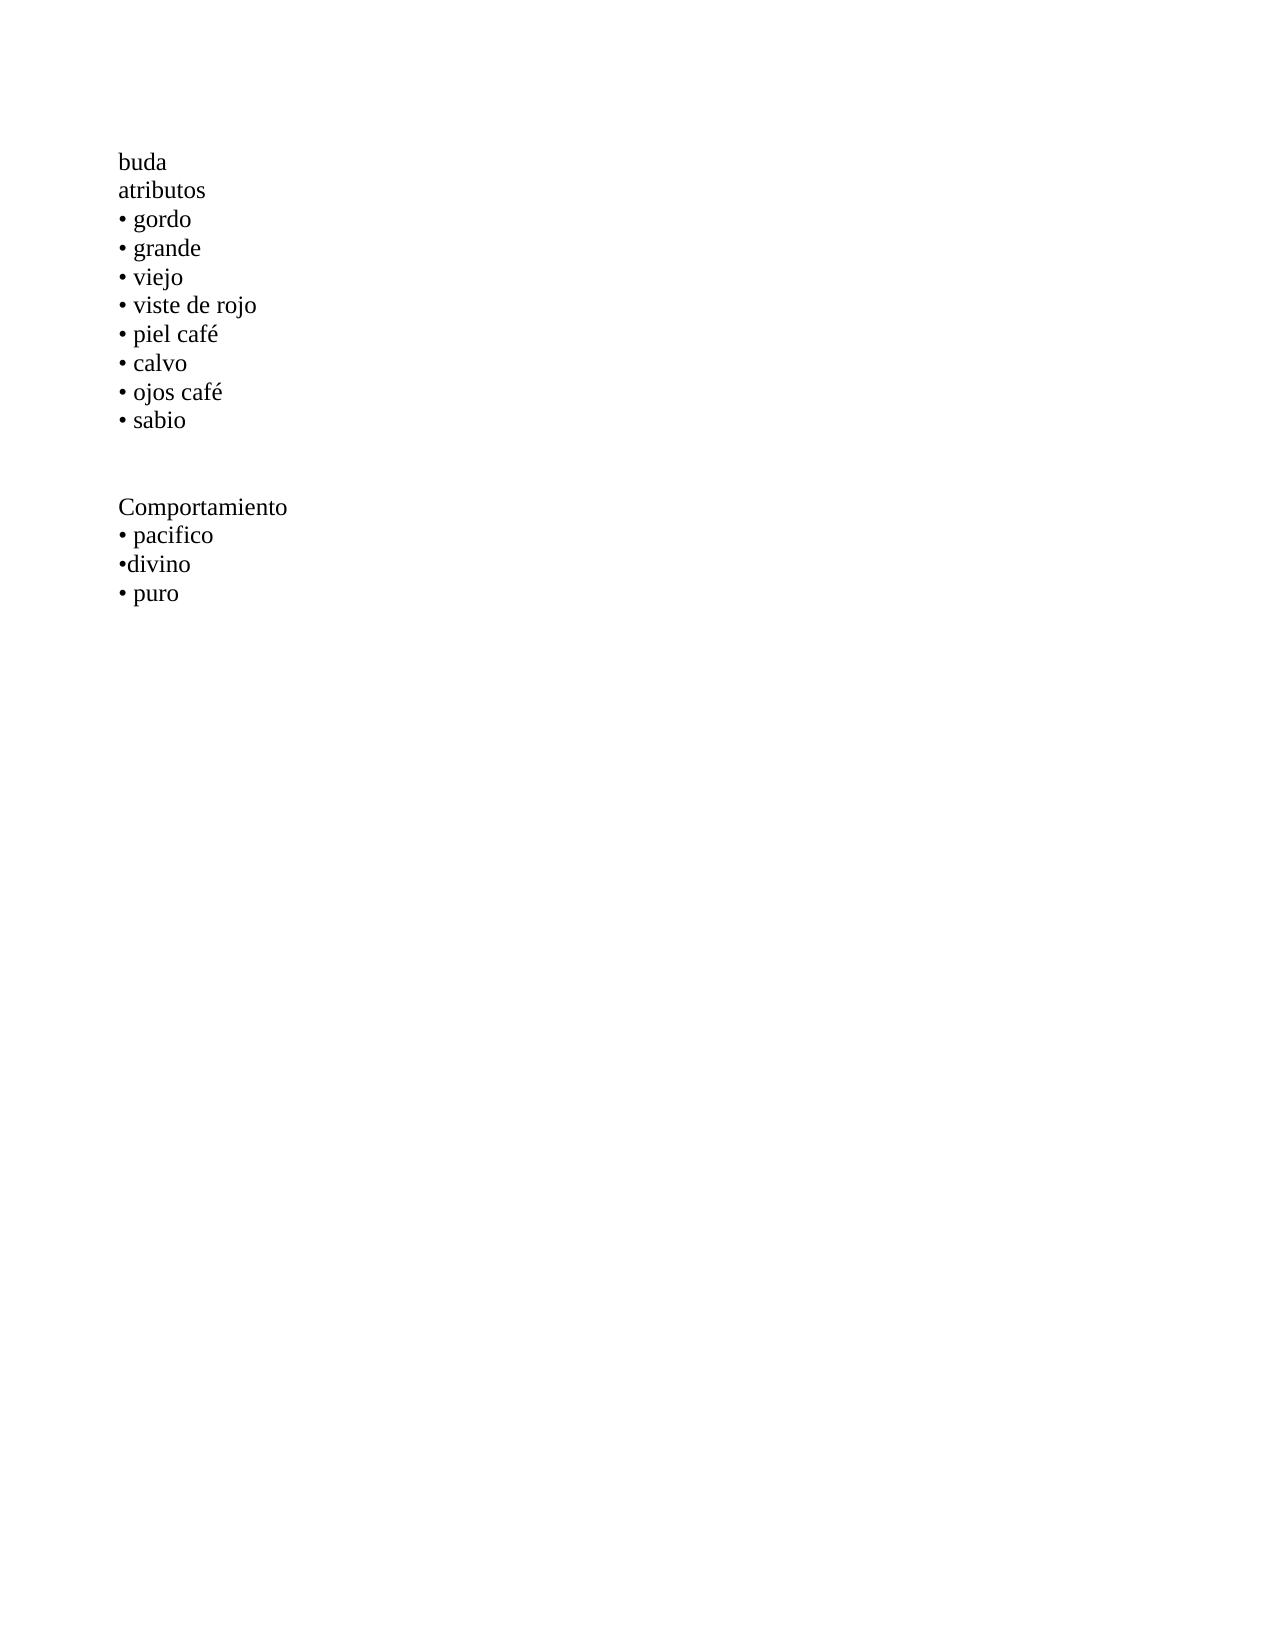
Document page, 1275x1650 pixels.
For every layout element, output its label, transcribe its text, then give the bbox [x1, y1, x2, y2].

text • sabio [118, 406, 1157, 434]
text • piel café [118, 319, 1157, 348]
text Comportamiento [118, 492, 1157, 521]
text • ojos café [118, 377, 1157, 406]
text • puro [118, 578, 1157, 607]
text • viste de rojo [118, 291, 1157, 319]
text • gordo [118, 204, 1157, 233]
text • pacifico [118, 521, 1157, 549]
text buda [118, 147, 1157, 176]
text • viejo [118, 262, 1157, 291]
text •divino [118, 549, 1157, 578]
text • grande [118, 233, 1157, 262]
text atributos [118, 176, 1157, 204]
text • calvo [118, 348, 1157, 377]
